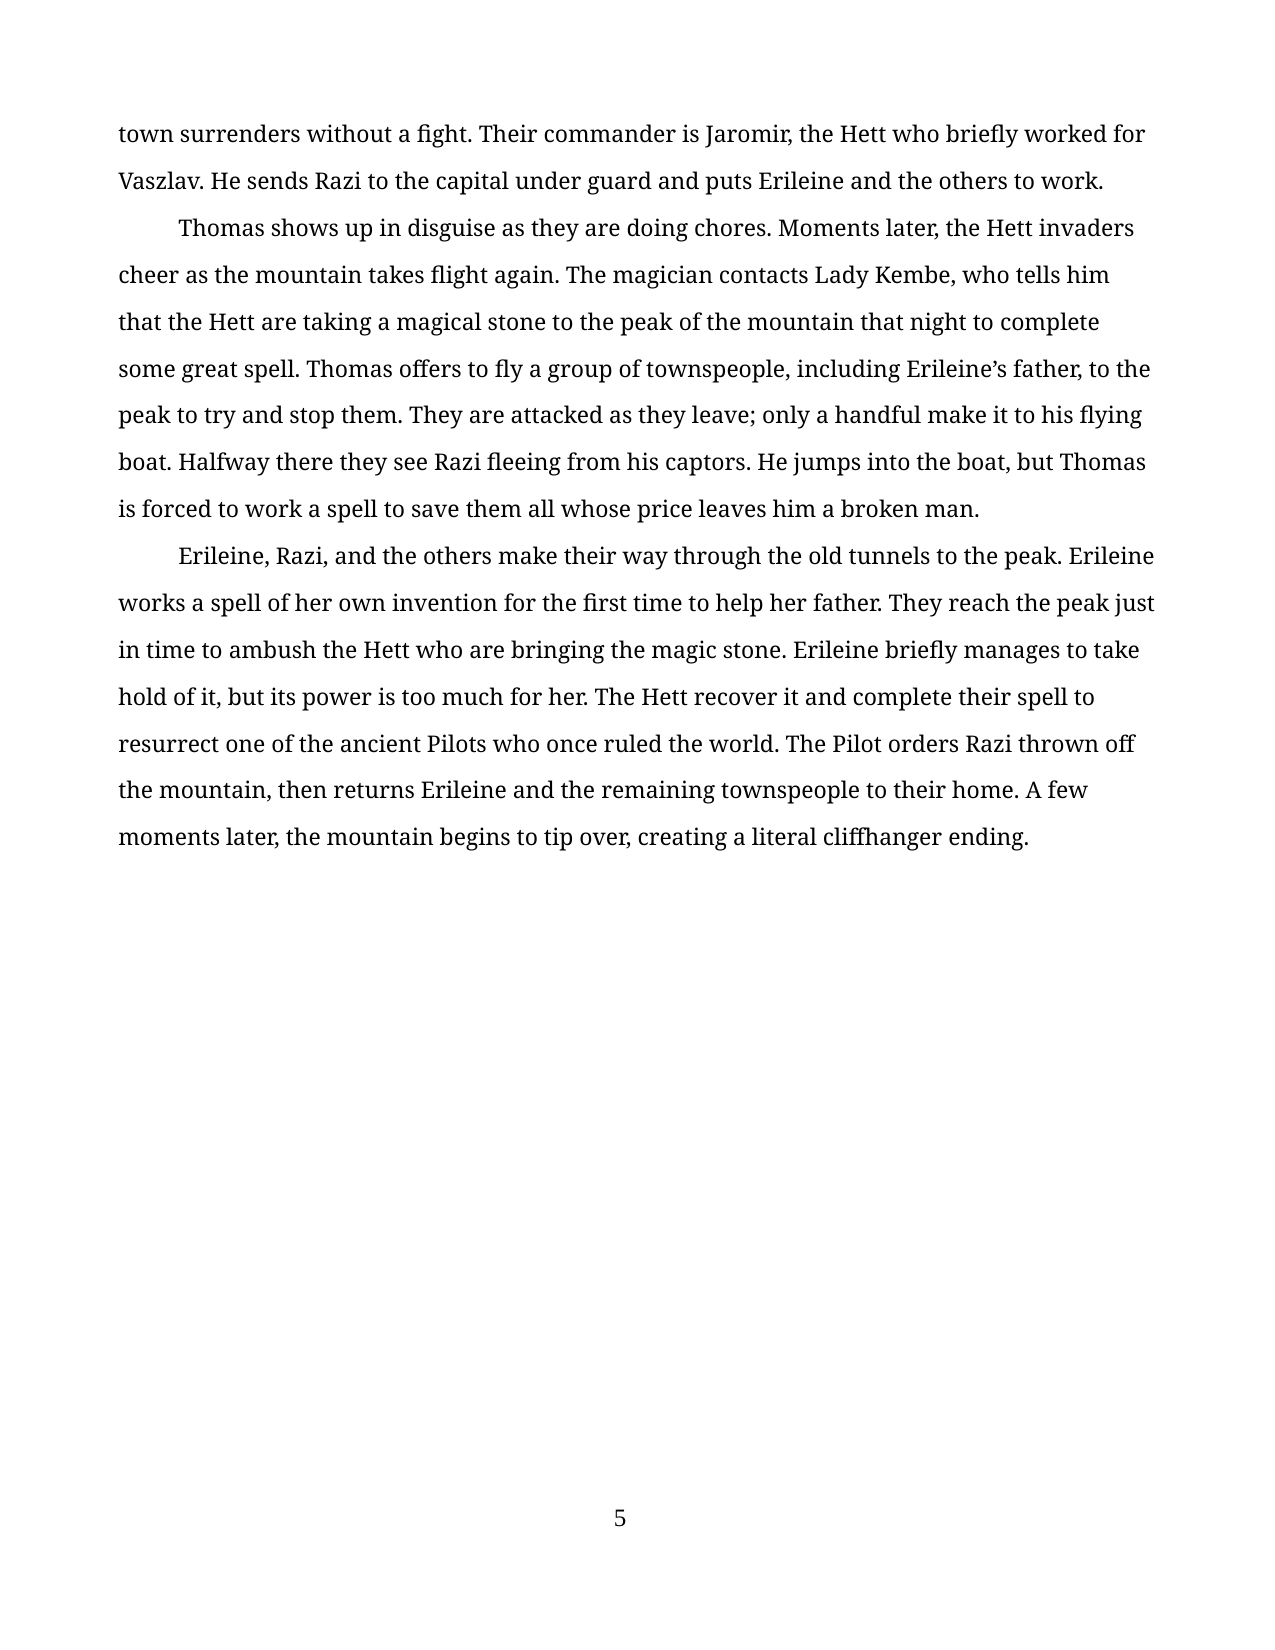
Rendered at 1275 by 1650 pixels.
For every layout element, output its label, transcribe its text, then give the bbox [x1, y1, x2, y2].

text Thomas shows up in disguise as they are doing chores. Moments later, the Hett invaders cheer as the mountain takes flight again. The magician contacts Lady Kembe, who tells him that the Hett are taking a magical stone to the peak of the mountain that night to complete some great spell. Thomas offers to fly a group of townspeople, including Erileine’s father, to the peak to try and stop them. They are attacked as they leave; only a handful make it to his flying boat. Halfway there they see Razi fleeing from his captors. He jumps into the boat, but Thomas is forced to work a spell to save them all whose price leaves him a broken man. [118, 212, 1157, 524]
text Erileine, Razi, and the others make their way through the old tunnels to the peak. Erileine works a spell of her own invention for the first time to help her father. They reach the peak just in time to ambush the Hett who are bringing the magic stone. Erileine briefly manages to take hold of it, but its power is too much for her. The Hett recover it and complete their spell to resurrect one of the ancient Pilots who once ruled the world. The Pilot orders Razi thrown off the mountain, then returns Erileine and the remaining townspeople to their home. A few moments later, the mountain begins to tip over, creating a literal cliffhanger ending. [118, 540, 1157, 852]
text town surrenders without a fight. Their commander is Jaromir, the Hett who briefly worked for Vaszlav. He sends Razi to the capital under guard and puts Erileine and the others to work. [118, 118, 1157, 196]
